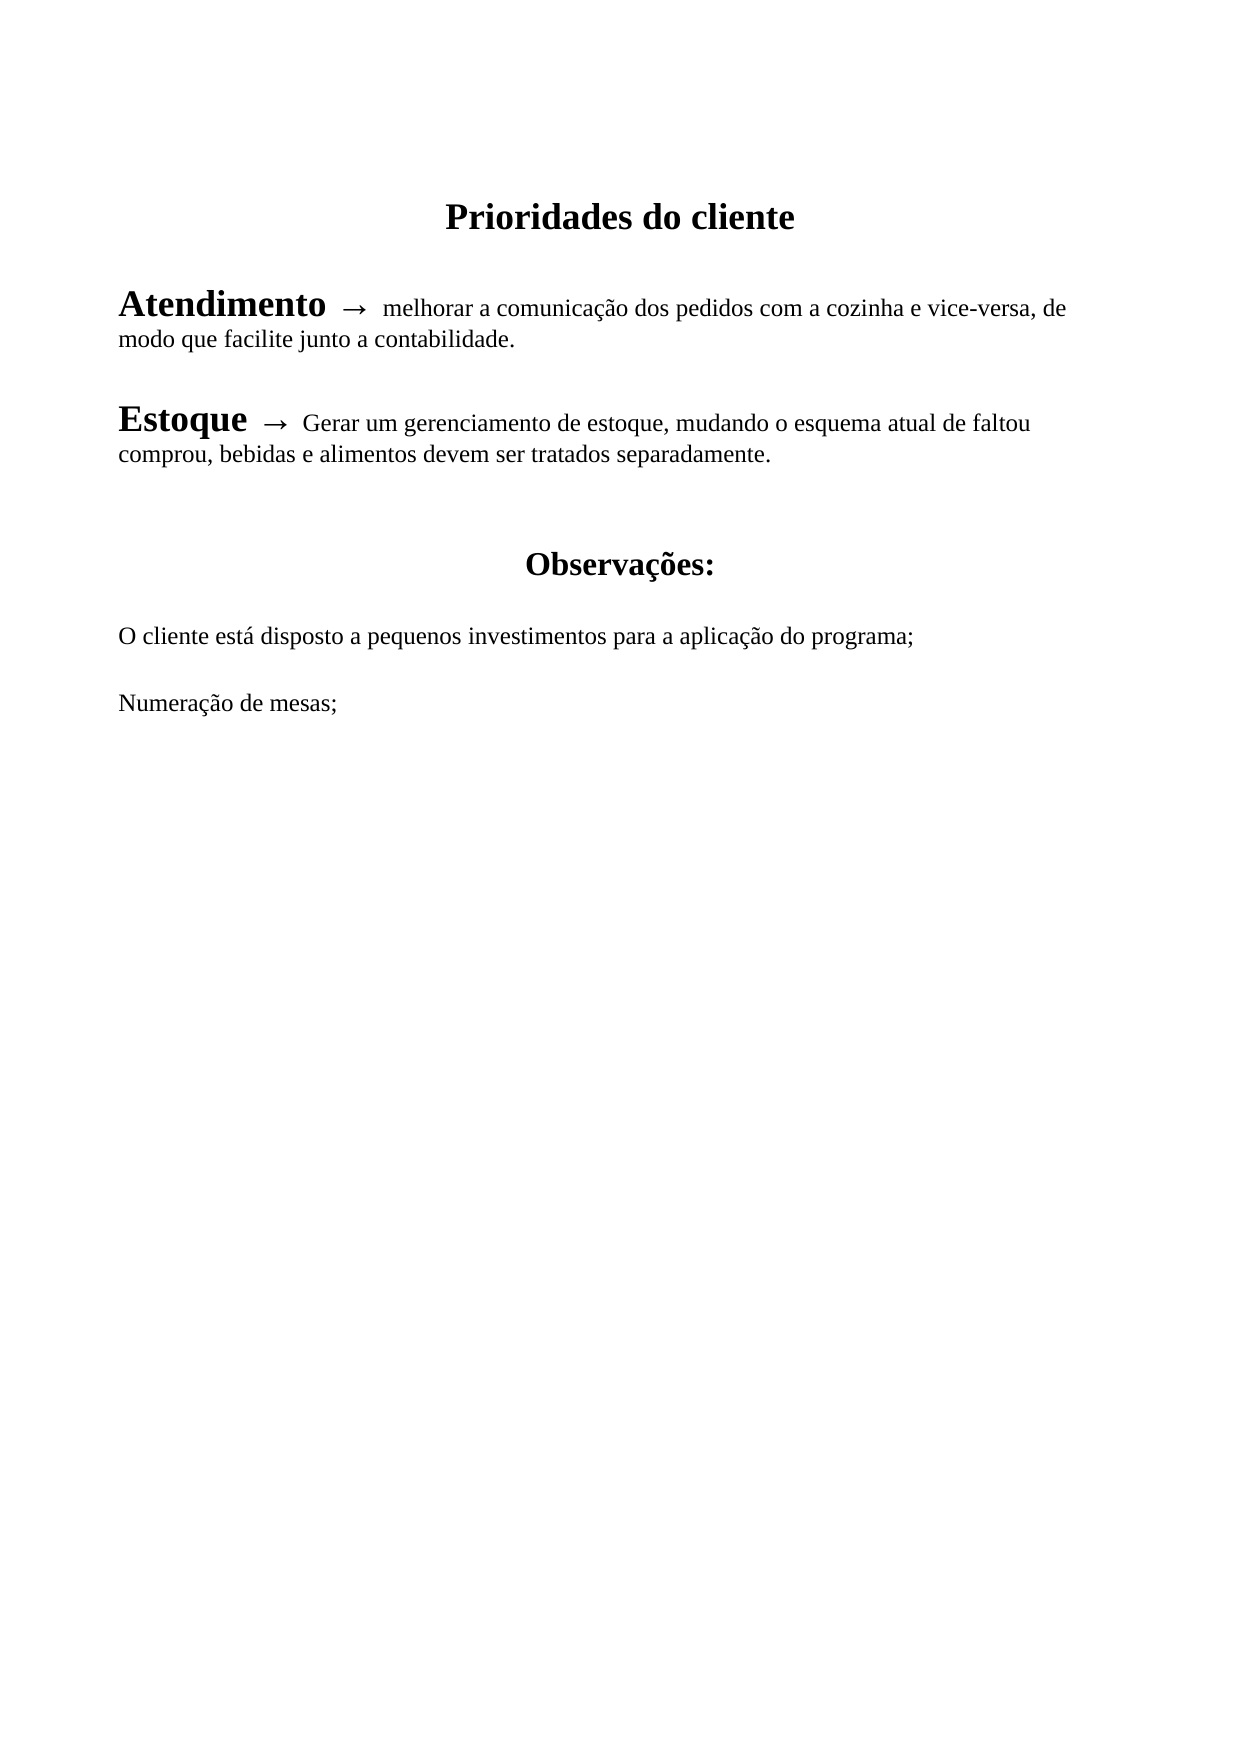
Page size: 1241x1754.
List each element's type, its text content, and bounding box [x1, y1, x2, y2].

text Observações: [118, 544, 1122, 583]
text O cliente está disposto a pequenos investimentos para a aplicação do programa; [118, 621, 1122, 650]
text Prioridades do cliente [118, 195, 1122, 238]
text Estoque → Gerar um gerenciamento de estoque, mudando o esquema atual de faltou comprou, bebidas e alimentos devem ser tratados separadamente. [118, 396, 1122, 468]
text Numeração de mesas; [118, 688, 1122, 717]
text Atendimento → melhorar a comunicação dos pedidos com a cozinha e vice-versa, de modo que facilite junto a contabilidade. [118, 281, 1122, 353]
